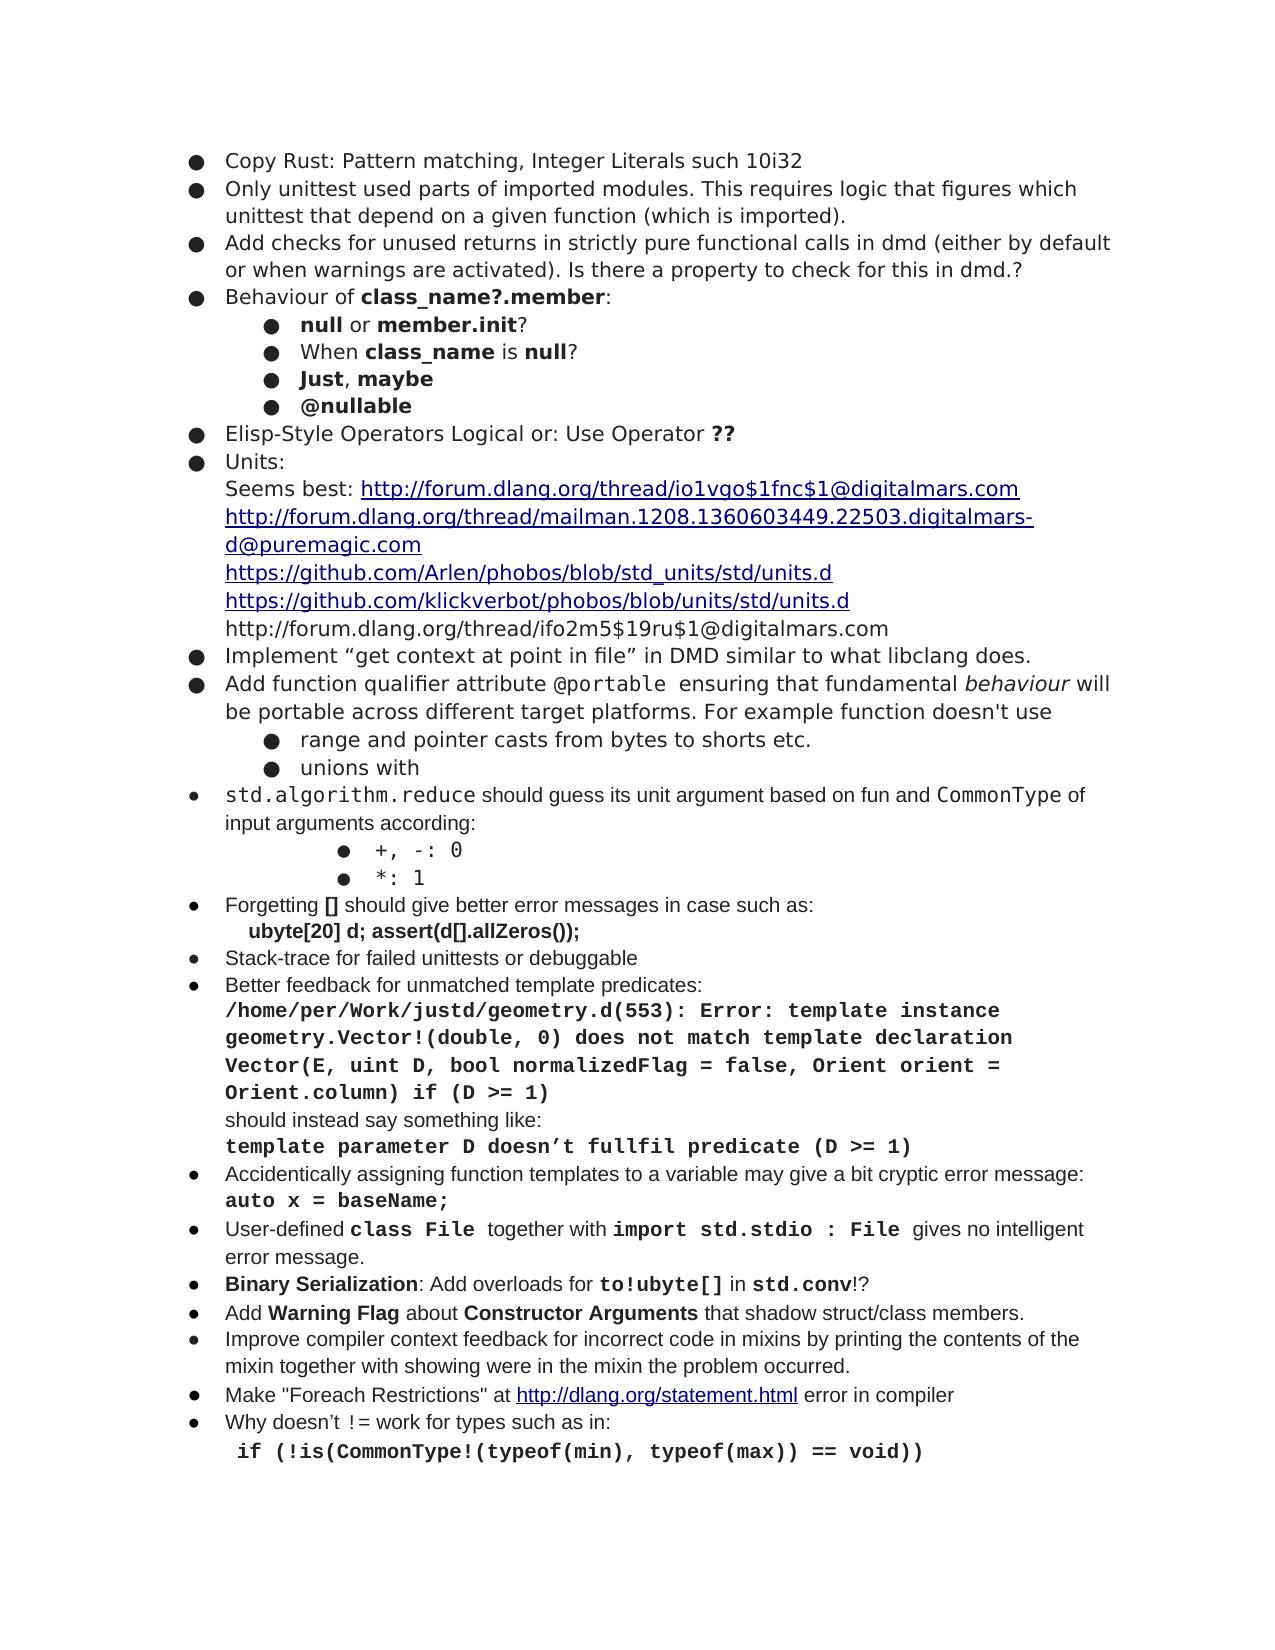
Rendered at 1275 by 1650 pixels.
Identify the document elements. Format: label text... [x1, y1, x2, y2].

list null or member.init? [262, 313, 1125, 337]
list Make "Foreach Restrictions" at http://dlang.org/statement.html error in compiler [187, 1381, 1125, 1407]
list User-defined class File together with import std.stdio : File gives no intelligent error message. [187, 1217, 1125, 1269]
list std.algorithm.reduce should guess its unit argument based on fun and CommonType of input arguments according: [187, 783, 1125, 834]
list Why doesn’t != work for types such as in: if (!is(CommonType!(typeof(min), typeof(max)) == void)) [187, 1411, 1125, 1464]
list Accidentically assigning function templates to a variable may give a bit cryptic error message: auto x = baseName; [187, 1163, 1125, 1214]
list *: 1 [337, 866, 1125, 890]
list +, -: 0 [337, 838, 1125, 862]
list Behaviour of class_name?.member: [187, 286, 1125, 309]
list Elisp-Style Operators Logical or: Use Operator ?? [187, 422, 1125, 446]
list unions with [262, 756, 1125, 780]
list Add Warning Flag about Constructor Arguments that shadow struct/class members. [187, 1301, 1125, 1324]
list Improve compiler context feedback for incorrect code in mixins by printing the contents of the mixin together with showing were in the mixin the problem occurred. [187, 1328, 1125, 1378]
list Only unittest used parts of imported modules. This requires logic that figures which unittest that depend on a given function (which is imported). [187, 177, 1125, 228]
list Forgetting [] should give better error messages in case such as: ubyte[20] d; assert(d[].allZeros()); [187, 893, 1125, 943]
list Just, maybe [262, 367, 1125, 391]
list @nullable [262, 395, 1125, 418]
list Units: Seems best: http://forum.dlang.org/thread/io1vgo$1fnc$1@digitalmars.com http://forum.dlang.org/thread/mailman.1208.1360603449.22503.digitalmars-d@puremagic.com https://github.com/Arlen/phobos/blob/std_units/std/units.d https://github.com/klickverbot/phobos/blob/units/std/units.d http://forum.dlang.org/thread/ifo2m5$19ru$1@digitalmars.com [187, 450, 1125, 641]
list Stack-trace for failed unittests or debuggable [187, 947, 1125, 970]
list Add function qualifier attribute @portable ensuring that fundamental behaviour will be portable across different target platforms. For example function doesn't use [187, 672, 1125, 724]
list Add checks for unused returns in strictly pure functional calls in dmd (either by default or when warnings are activated). Is there a property to check for this in dmd.? [187, 232, 1125, 282]
list Better feedback for unmatched template predicates: /home/per/Work/justd/geometry.d(553): Error: template instance geometry.Vector!(double, 0) does not match template declaration Vector(E, uint D, bool normalizedFlag = false, Orient orient = Orient.column) if (D >= 1) should instead say something like: template parameter D doesn’t fullfil predicate (D >= 1) [187, 973, 1125, 1159]
list Implement “get context at point in file” in DMD similar to what libclang does. [187, 644, 1125, 669]
list Binary Serialization: Add overloads for to!ubyte[] in std.conv!? [187, 1272, 1125, 1297]
list When class_name is null? [262, 340, 1125, 364]
list Copy Rust: Pattern matching, Integer Literals such 10i32 [187, 150, 1125, 174]
list range and pointer casts from bytes to shorts etc. [262, 728, 1125, 752]
